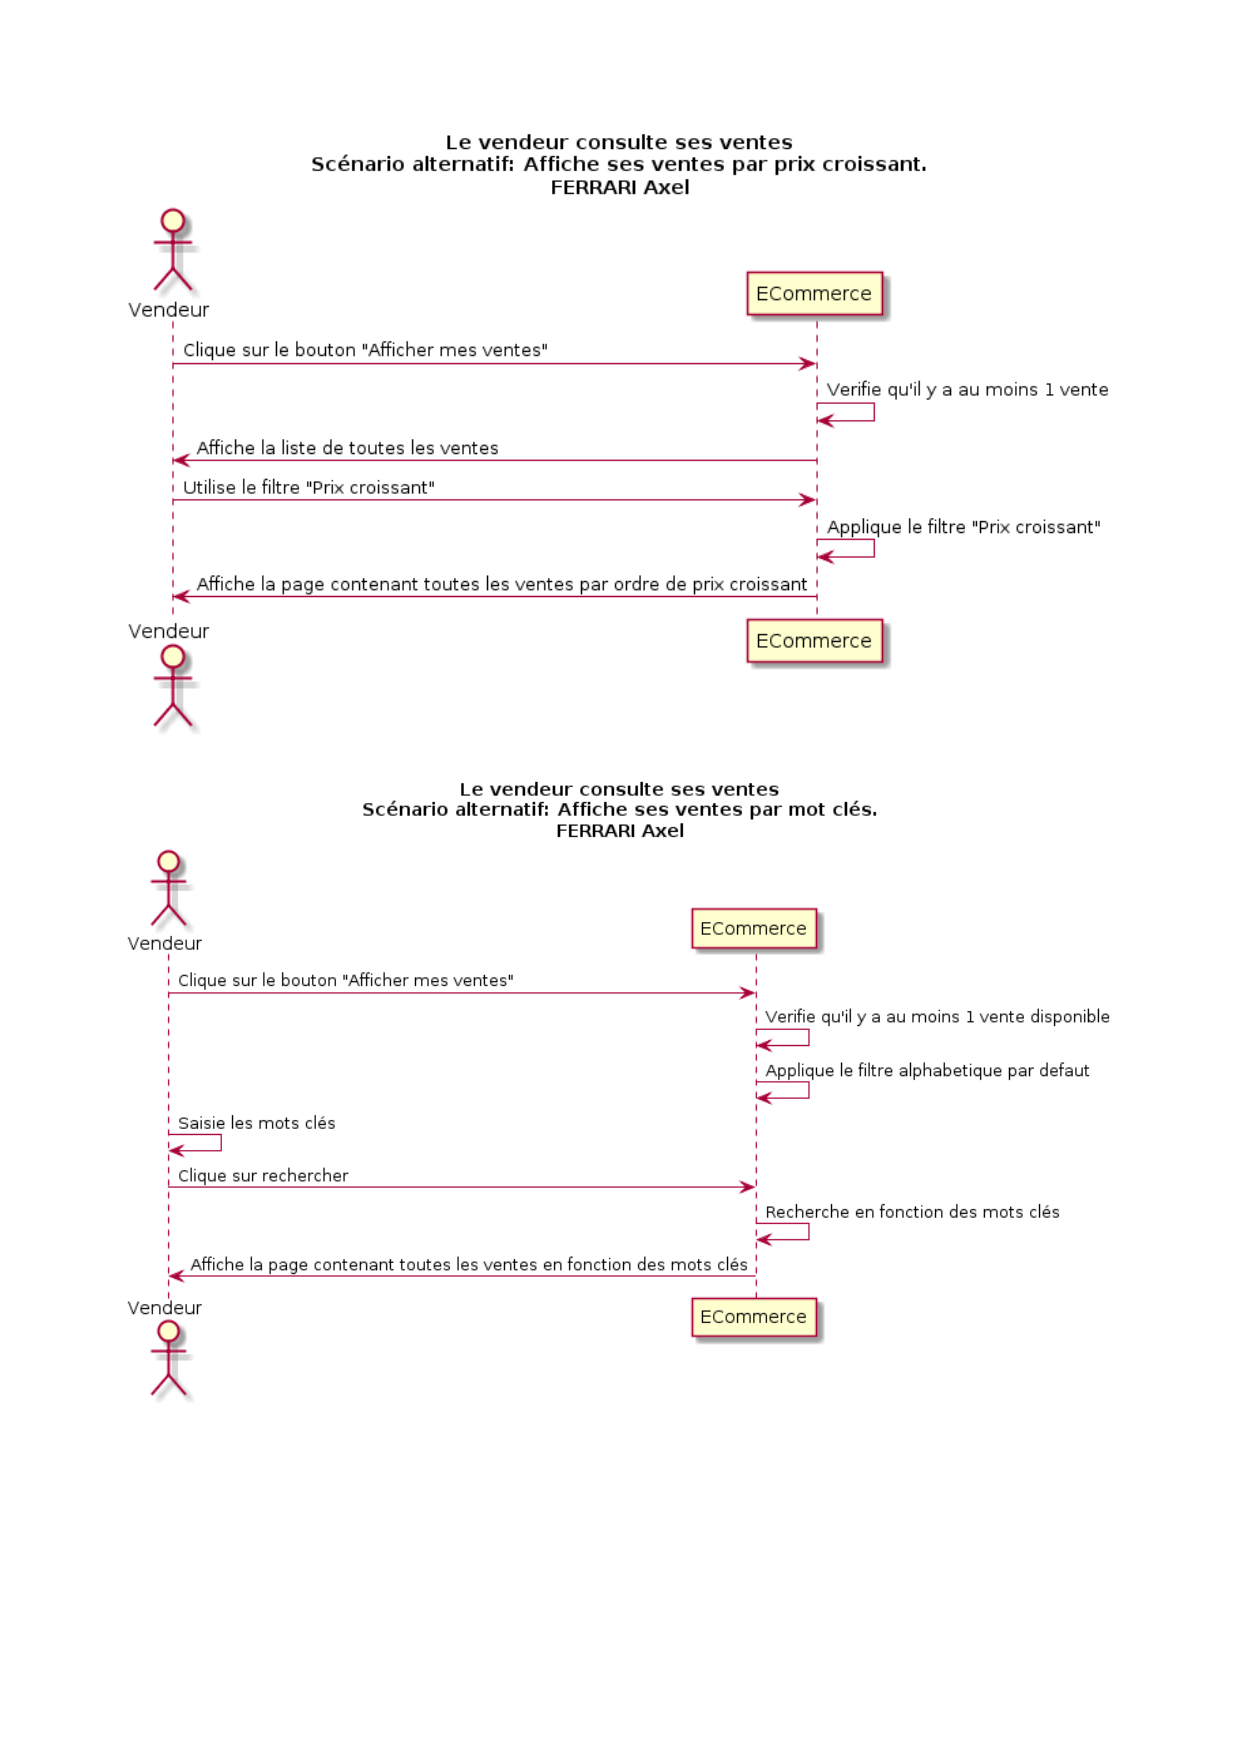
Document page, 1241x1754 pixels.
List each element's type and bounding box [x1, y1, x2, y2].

picture [118, 767, 1123, 1407]
picture [118, 118, 1123, 739]
